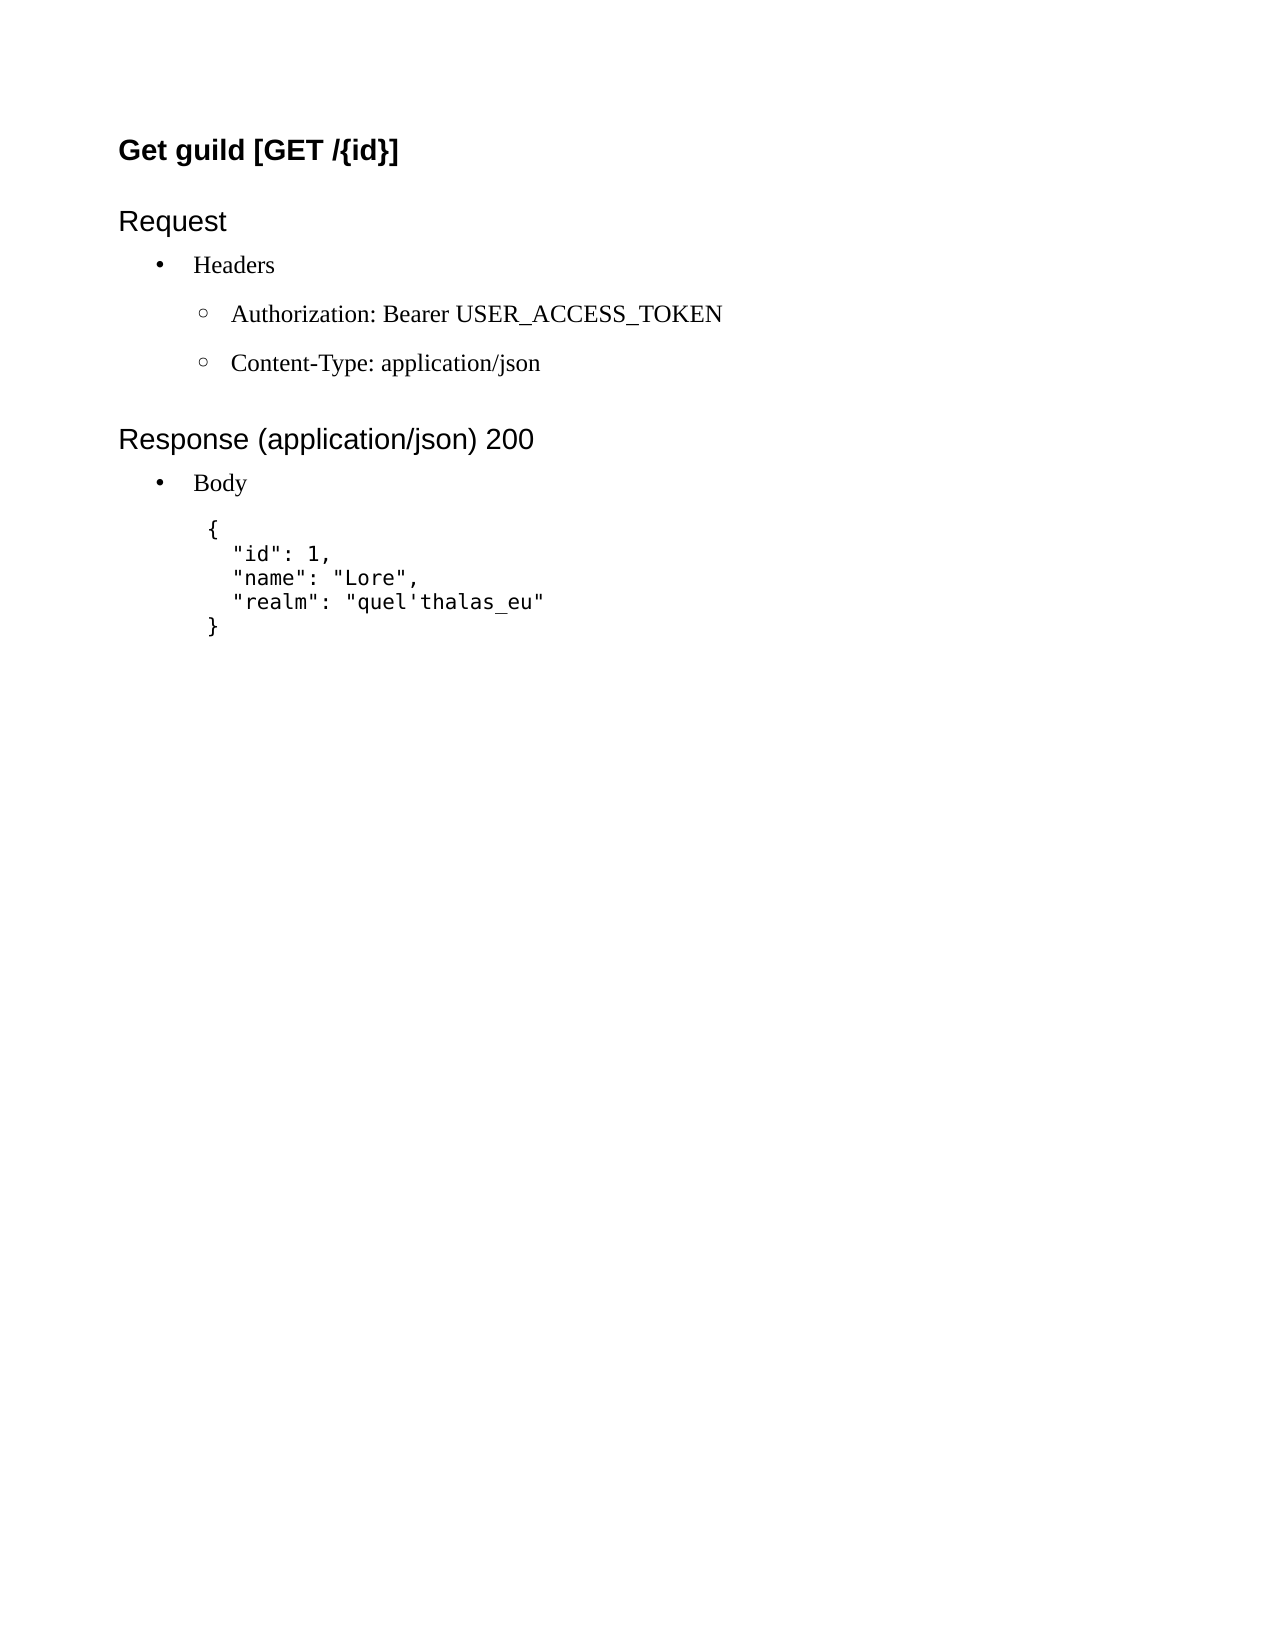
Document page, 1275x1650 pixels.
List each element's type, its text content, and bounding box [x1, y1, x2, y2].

text "name": "Lore", [207, 566, 1157, 590]
text } [207, 614, 1157, 639]
list Authorization: Bearer USER_ACCESS_TOKEN [193, 299, 1157, 328]
list Headers [156, 250, 1157, 279]
text "id": 1, [207, 542, 1157, 566]
text { [207, 517, 1157, 542]
subtitle Get guild [GET /{id}] [118, 133, 1157, 166]
list Body [156, 468, 1157, 497]
subtitle Response (application/json) 200 [118, 422, 1157, 456]
subtitle Request [118, 204, 1157, 237]
list Content-Type: application/json [193, 348, 1157, 377]
text "realm": "quel'thalas_eu" [207, 590, 1157, 614]
